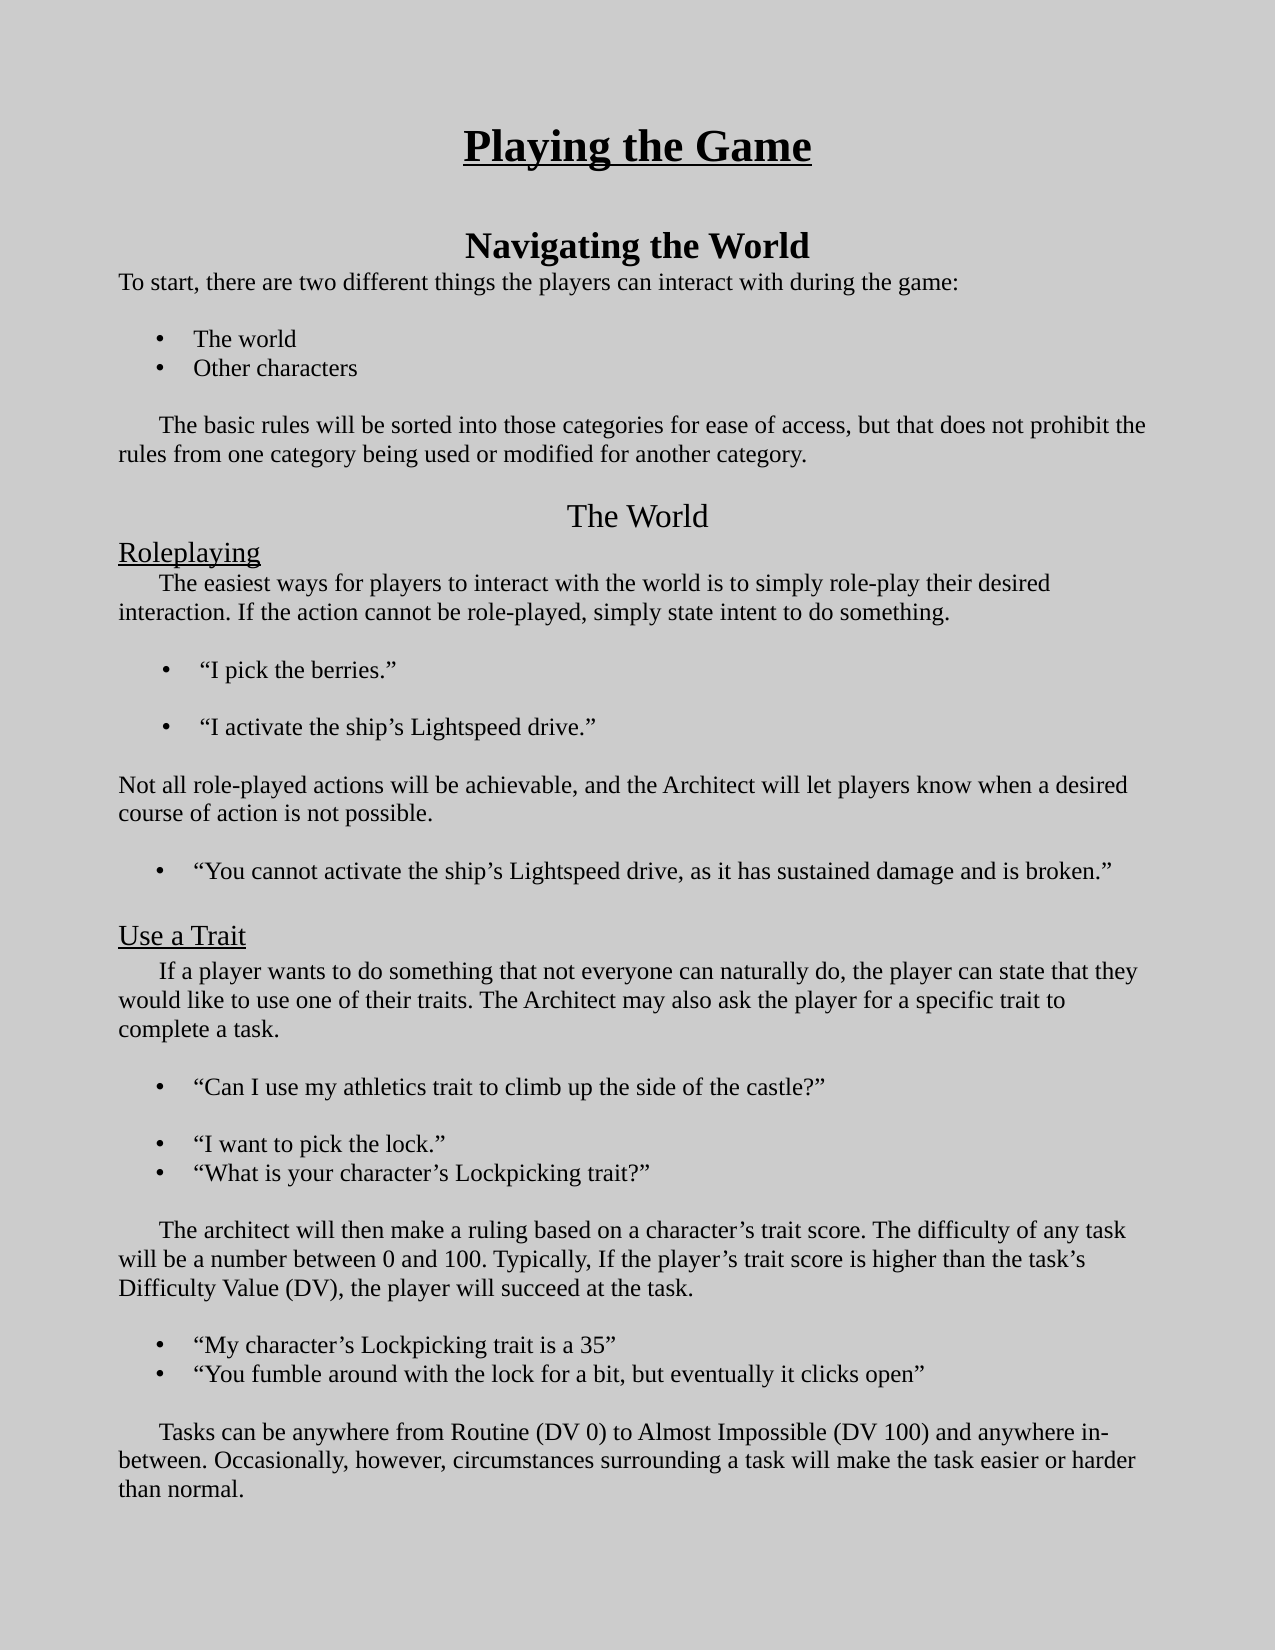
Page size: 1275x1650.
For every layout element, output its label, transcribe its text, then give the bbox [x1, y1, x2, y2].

text The architect will then make a ruling based on a character’s trait score. The difficulty of any task will be a number between 0 and 100. Typically, If the player’s trait score is higher than the task’s Difficulty Value (DV), the player will succeed at the task. [118, 1215, 1157, 1302]
list “You fumble around with the lock for a bit, but eventually it clicks open” [156, 1359, 1157, 1388]
text Playing the Game [118, 118, 1157, 171]
list “My character’s Lockpicking trait is a 35” [156, 1330, 1157, 1359]
list “I pick the berries.” [162, 655, 1157, 683]
text Navigating the World [118, 223, 1157, 267]
list “I activate the ship’s Lightspeed drive.” [162, 712, 1157, 741]
list The world [156, 324, 1157, 353]
text If a player wants to do something that not everyone can naturally do, the player can state that they would like to use one of their traits. The Architect may also ask the player for a specific trait to complete a task. [118, 952, 1157, 1043]
text To start, there are two different things the players can interact with during the game: [118, 267, 1157, 295]
text Roleplaying [118, 535, 1157, 568]
text The World [118, 497, 1157, 535]
list Other characters [156, 353, 1157, 382]
text Not all role-played actions will be achievable, and the Architect will let players know when a desired course of action is not possible. [118, 770, 1157, 827]
text The basic rules will be sorted into those categories for ease of access, but that does not prohibit the rules from one category being used or modified for another category. [118, 410, 1157, 468]
text Tasks can be anywhere from Routine (DV 0) to Almost Impossible (DV 100) and anywhere in-between. Occasionally, however, circumstances surrounding a task will make the task easier or harder than normal. [118, 1417, 1157, 1503]
list “You cannot activate the ship’s Lightspeed drive, as it has sustained damage and is broken.” [156, 856, 1157, 885]
list “Can I use my athletics trait to climb up the side of the castle?” [156, 1072, 1157, 1100]
list “What is your character’s Lockpicking trait?” [156, 1158, 1157, 1187]
text Use a Trait [118, 918, 1157, 952]
text The easiest ways for players to interact with the world is to simply role-play their desired interaction. If the action cannot be role-played, simply state intent to do something. [118, 568, 1157, 626]
list “I want to pick the lock.” [156, 1129, 1157, 1158]
